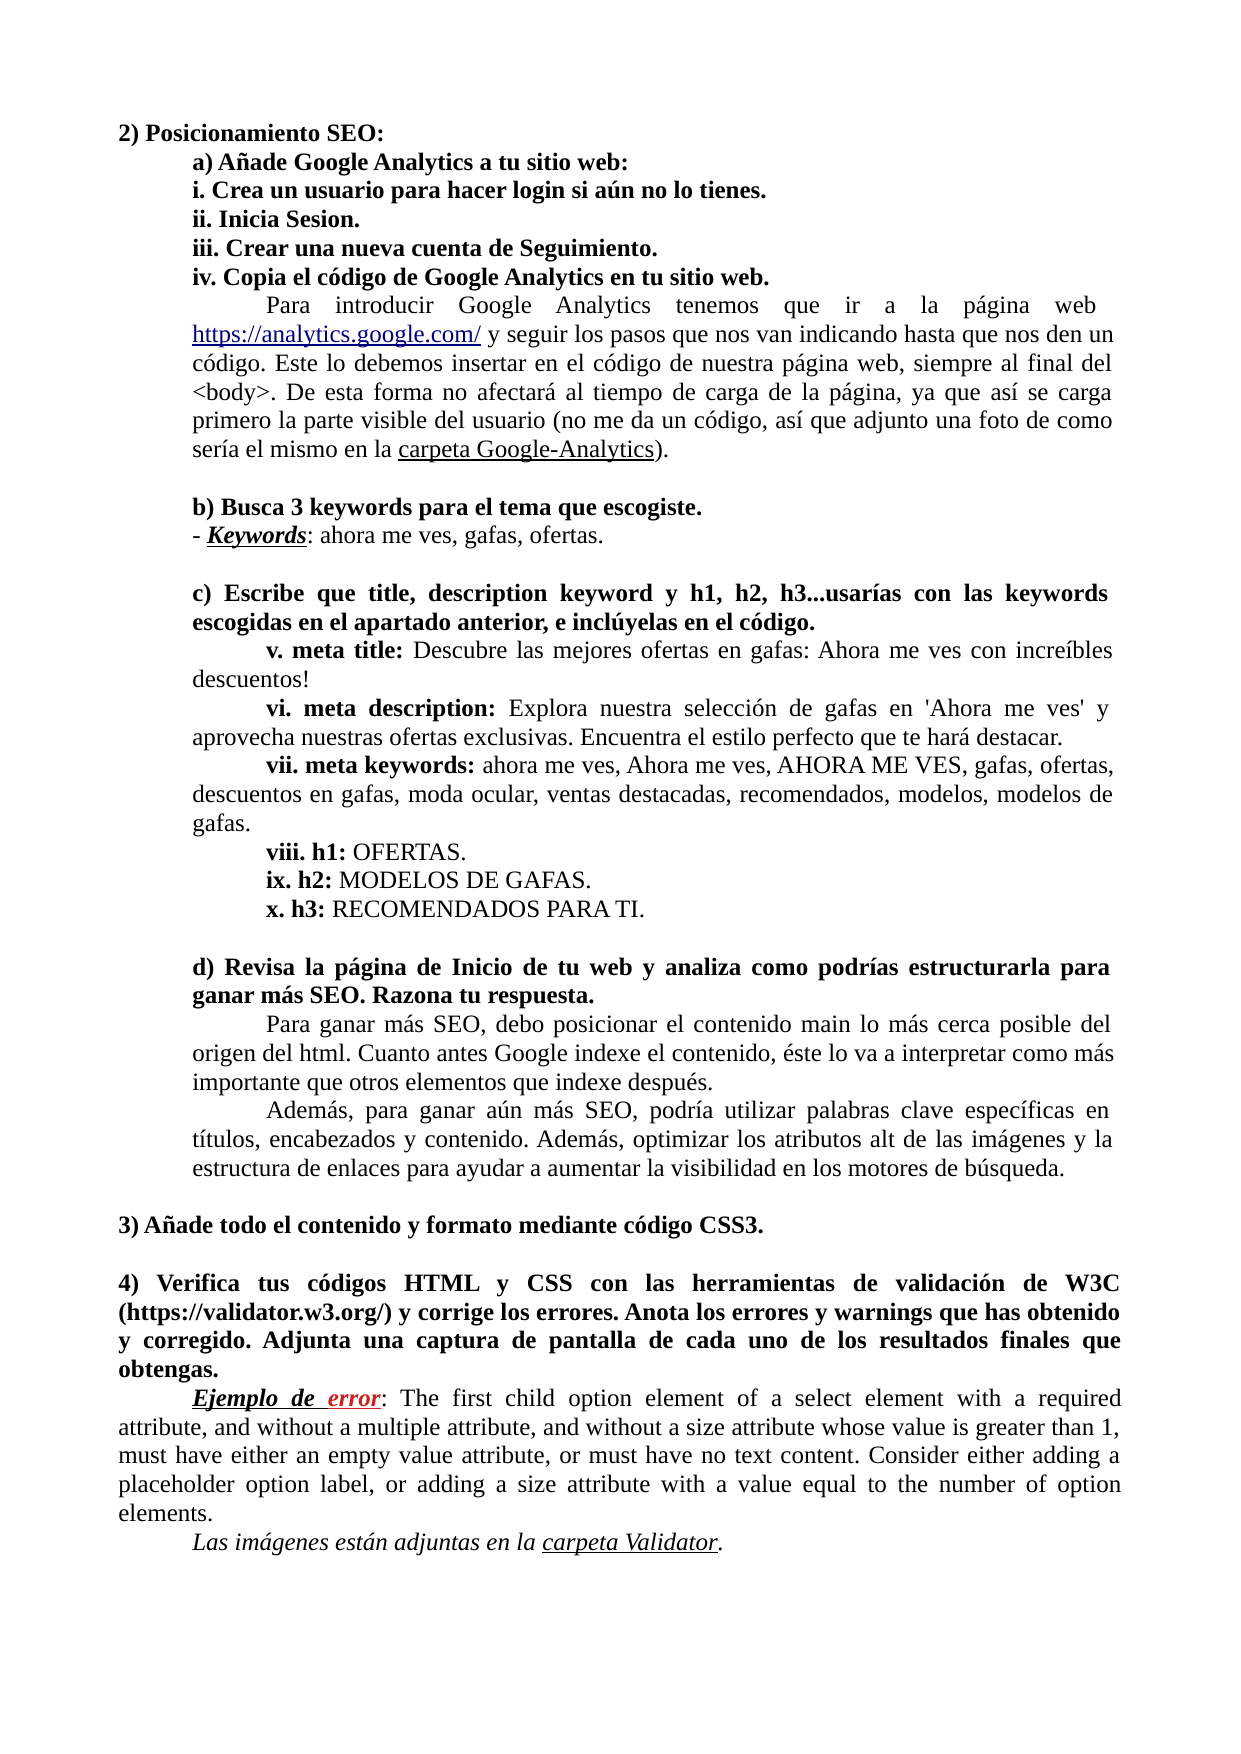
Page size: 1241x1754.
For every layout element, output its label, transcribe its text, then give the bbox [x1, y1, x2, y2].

text 4) Verifica tus códigos HTML y CSS con las herramientas de validación de W3C (https://validator.w3.org/) y corrige los errores. Anota los errores y warnings que has obtenido y corregido. Adjunta una captura de pantalla de cada uno de los resultados finales que obtengas. [118, 1268, 1122, 1383]
text 3) Añade todo el contenido y formato mediante código CSS3. [118, 1211, 1122, 1239]
text - Keywords: ahora me ves, gafas, ofertas. [118, 521, 1122, 549]
text ix. h2: MODELOS DE GAFAS. [118, 866, 1122, 894]
text Además, para ganar aún más SEO, podría utilizar palabras clave específicas en títulos, encabezados y contenido. Además, optimizar los atributos alt de las imágenes y la estructura de enlaces para ayudar a aumentar la visibilidad en los motores de búsqueda. [118, 1096, 1122, 1182]
text d) Revisa la página de Inicio de tu web y analiza como podrías estructurarla para ganar más SEO. Razona tu respuesta. [118, 952, 1122, 1009]
text vii. meta keywords: ahora me ves, Ahora me ves, AHORA ME VES, gafas, ofertas, descuentos en gafas, moda ocular, ventas destacadas, recomendados, modelos, modelos de gafas. [118, 751, 1122, 837]
text ii. Inicia Sesion. [118, 204, 1122, 233]
text iii. Crear una nueva cuenta de Seguimiento. [118, 233, 1122, 262]
text viii. h1: OFERTAS. [118, 837, 1122, 866]
text v. meta title: Descubre las mejores ofertas en gafas: Ahora me ves con increíbles descuentos! [118, 636, 1122, 693]
text c) Escribe que title, description keyword y h1, h2, h3...usarías con las keywords escogidas en el apartado anterior, e inclúyelas en el código. [118, 578, 1122, 636]
text Para introducir Google Analytics tenemos que ir a la página web https://analytics.google.com/ y seguir los pasos que nos van indicando hasta que nos den un código. Este lo debemos insertar en el código de nuestra página web, siempre al final del <body>. De esta forma no afectará al tiempo de carga de la página, ya que así se carga primero la parte visible del usuario (no me da un código, así que adjunto una foto de como sería el mismo en la carpeta Google-Analytics). [118, 291, 1122, 463]
text x. h3: RECOMENDADOS PARA TI. [118, 894, 1122, 923]
text 2) Posicionamiento SEO: [118, 118, 1122, 147]
text vi. meta description: Explora nuestra selección de gafas en 'Ahora me ves' y aprovecha nuestras ofertas exclusivas. Encuentra el estilo perfecto que te hará destacar. [118, 693, 1122, 751]
text a) Añade Google Analytics a tu sitio web: [118, 147, 1122, 176]
text Ejemplo de error: The first child option element of a select element with a required attribute, and without a multiple attribute, and without a size attribute whose value is greater than 1, must have either an empty value attribute, or must have no text content. Consider either adding a placeholder option label, or adding a size attribute with a value equal to the number of option elements. [118, 1383, 1122, 1527]
text i. Crea un usuario para hacer login si aún no lo tienes. [118, 176, 1122, 204]
text Para ganar más SEO, debo posicionar el contenido main lo más cerca posible del origen del html. Cuanto antes Google indexe el contenido, éste lo va a interpretar como más importante que otros elementos que indexe después. [118, 1009, 1122, 1096]
text b) Busca 3 keywords para el tema que escogiste. [118, 492, 1122, 521]
text iv. Copia el código de Google Analytics en tu sitio web. [118, 262, 1122, 291]
text Las imágenes están adjuntas en la carpeta Validator. [118, 1527, 1122, 1556]
